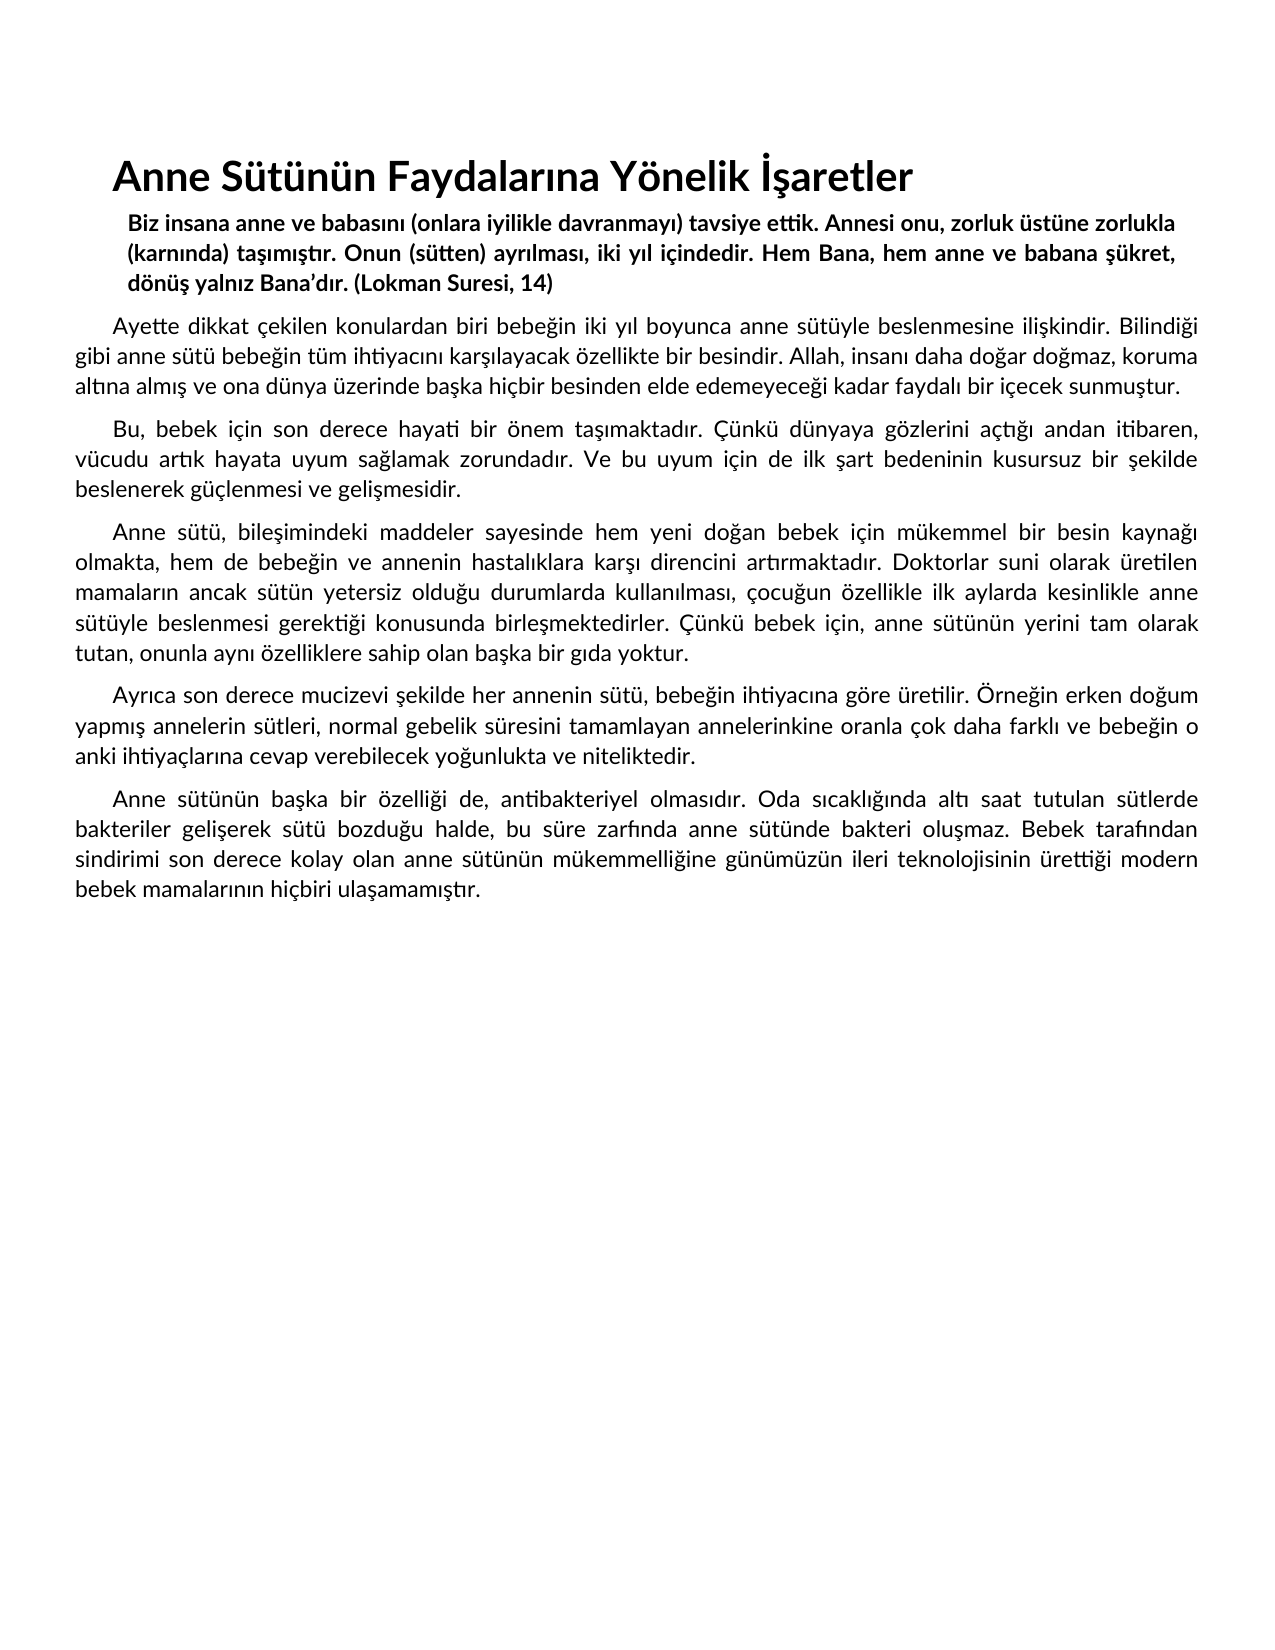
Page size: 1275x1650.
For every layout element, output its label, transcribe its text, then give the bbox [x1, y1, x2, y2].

text Bu, bebek için son derece hayati bir önem taşımaktadır. Çünkü dünyaya gözlerini açtığı andan itibaren, vücudu artık hayata uyum sağlamak zorundadır. Ve bu uyum için de ilk şart bedeninin kusursuz bir şekilde beslenerek güçlenmesi ve gelişmesidir. [75, 414, 1200, 502]
subtitle Anne Sütünün Faydalarına Yönelik İşaretler [112, 150, 1200, 200]
text Biz insana anne ve babasını (onlara iyilikle davranmayı) tavsiye ettik. Annesi onu, zorluk üstüne zorlukla (karnında) taşımıştır. Onun (sütten) ayrılması, iki yıl içindedir. Hem Bana, hem anne ve babana şükret, dönüş yalnız Bana’dır. (Lokman Suresi, 14) [127, 208, 1177, 296]
text Ayette dikkat çekilen konulardan biri bebeğin iki yıl boyunca anne sütüyle beslenmesine ilişkindir. Bilindiği gibi anne sütü bebeğin tüm ihtiyacını karşılayacak özellikte bir besindir. Allah, insanı daha doğar doğmaz, koruma altına almış ve ona dünya üzerinde başka hiçbir besinden elde edemeyeceği kadar faydalı bir içecek sunmuştur. [75, 311, 1200, 399]
text Anne sütü, bileşimindeki maddeler sayesinde hem yeni doğan bebek için mükemmel bir besin kaynağı olmakta, hem de bebeğin ve annenin hastalıklara karşı direncini artırmaktadır. Doktorlar suni olarak üretilen mamaların ancak sütün yetersiz olduğu durumlarda kullanılması, çocuğun özellikle ilk aylarda kesinlikle anne sütüyle beslenmesi gerektiği konusunda birleşmektedirler. Çünkü bebek için, anne sütünün yerini tam olarak tutan, onunla aynı özelliklere sahip olan başka bir gıda yoktur. [75, 518, 1200, 666]
text Anne sütünün başka bir özelliği de, antibakteriyel olmasıdır. Oda sıcaklığında altı saat tutulan sütlerde bakteriler gelişerek sütü bozduğu halde, bu süre zarfında anne sütünde bakteri oluşmaz. Bebek tarafından sindirimi son derece kolay olan anne sütünün mükemmelliğine günümüzün ileri teknolojisinin ürettiği modern bebek mamalarının hiçbiri ulaşamamıştır. [75, 784, 1200, 902]
text Ayrıca son derece mucizevi şekilde her annenin sütü, bebeğin ihtiyacına göre üretilir. Örneğin erken doğum yapmış annelerin sütleri, normal gebelik süresini tamamlayan annelerinkine oranla çok daha farklı ve bebeğin o anki ihtiyaçlarına cevap verebilecek yoğunlukta ve niteliktedir. [75, 681, 1200, 769]
